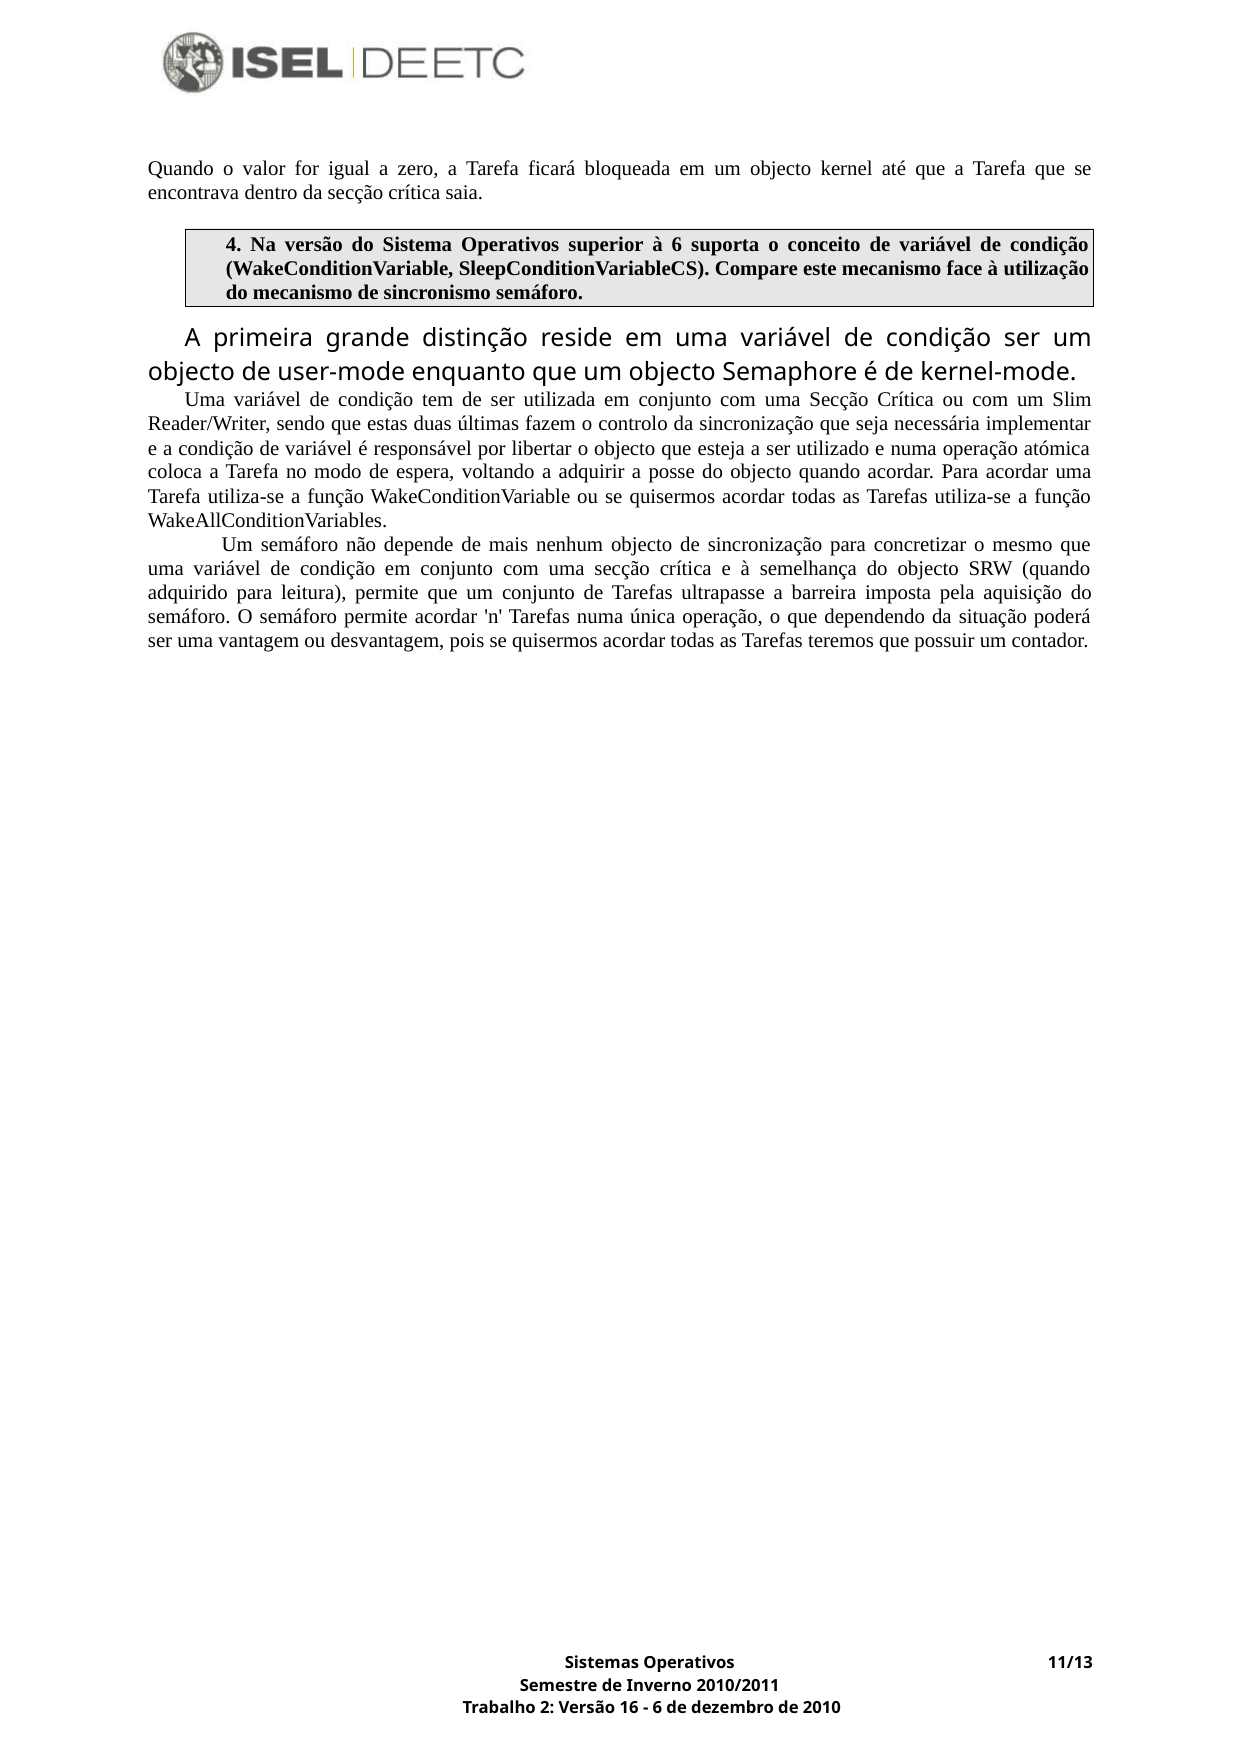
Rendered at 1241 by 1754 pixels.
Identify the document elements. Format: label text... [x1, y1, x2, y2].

text Quando o valor for igual a zero, a Tarefa ficará bloqueada em um objecto kernel até que a Tarefa que se encontrava dentro da secção crítica saia. [148, 156, 1093, 204]
text A primeira grande distinção reside em uma variável de condição ser um objecto de user-mode enquanto que um objecto Semaphore é de kernel-mode. [148, 319, 1093, 387]
list 4. Na versão do Sistema Operativos superior à 6 suporta o conceito de variável de condição (WakeConditionVariable, SleepConditionVariableCS). Compare este mecanismo face à utilização do mecanismo de sincronismo semáforo. [186, 230, 1093, 306]
text Um semáforo não depende de mais nenhum objecto de sincronização para concretizar o mesmo que uma variável de condição em conjunto com uma secção crítica e à semelhança do objecto SRW (quando adquirido para leitura), permite que um conjunto de Tarefas ultrapasse a barreira imposta pela aquisição do semáforo. O semáforo permite acordar 'n' Tarefas numa única operação, o que dependendo da situação poderá ser uma vantagem ou desvantagem, pois se quisermos acordar todas as Tarefas teremos que possuir um contador. [148, 532, 1093, 652]
picture [153, 17, 555, 118]
text Uma variável de condição tem de ser utilizada em conjunto com uma Secção Crítica ou com um Slim Reader/Writer, sendo que estas duas últimas fazem o controlo da sincronização que seja necessária implementar e a condição de variável é responsável por libertar o objecto que esteja a ser utilizado e numa operação atómica coloca a Tarefa no modo de espera, voltando a adquirir a posse do objecto quando acordar. Para acordar uma Tarefa utiliza-se a função WakeConditionVariable ou se quisermos acordar todas as Tarefas utiliza-se a função WakeAllConditionVariables. [148, 387, 1093, 532]
